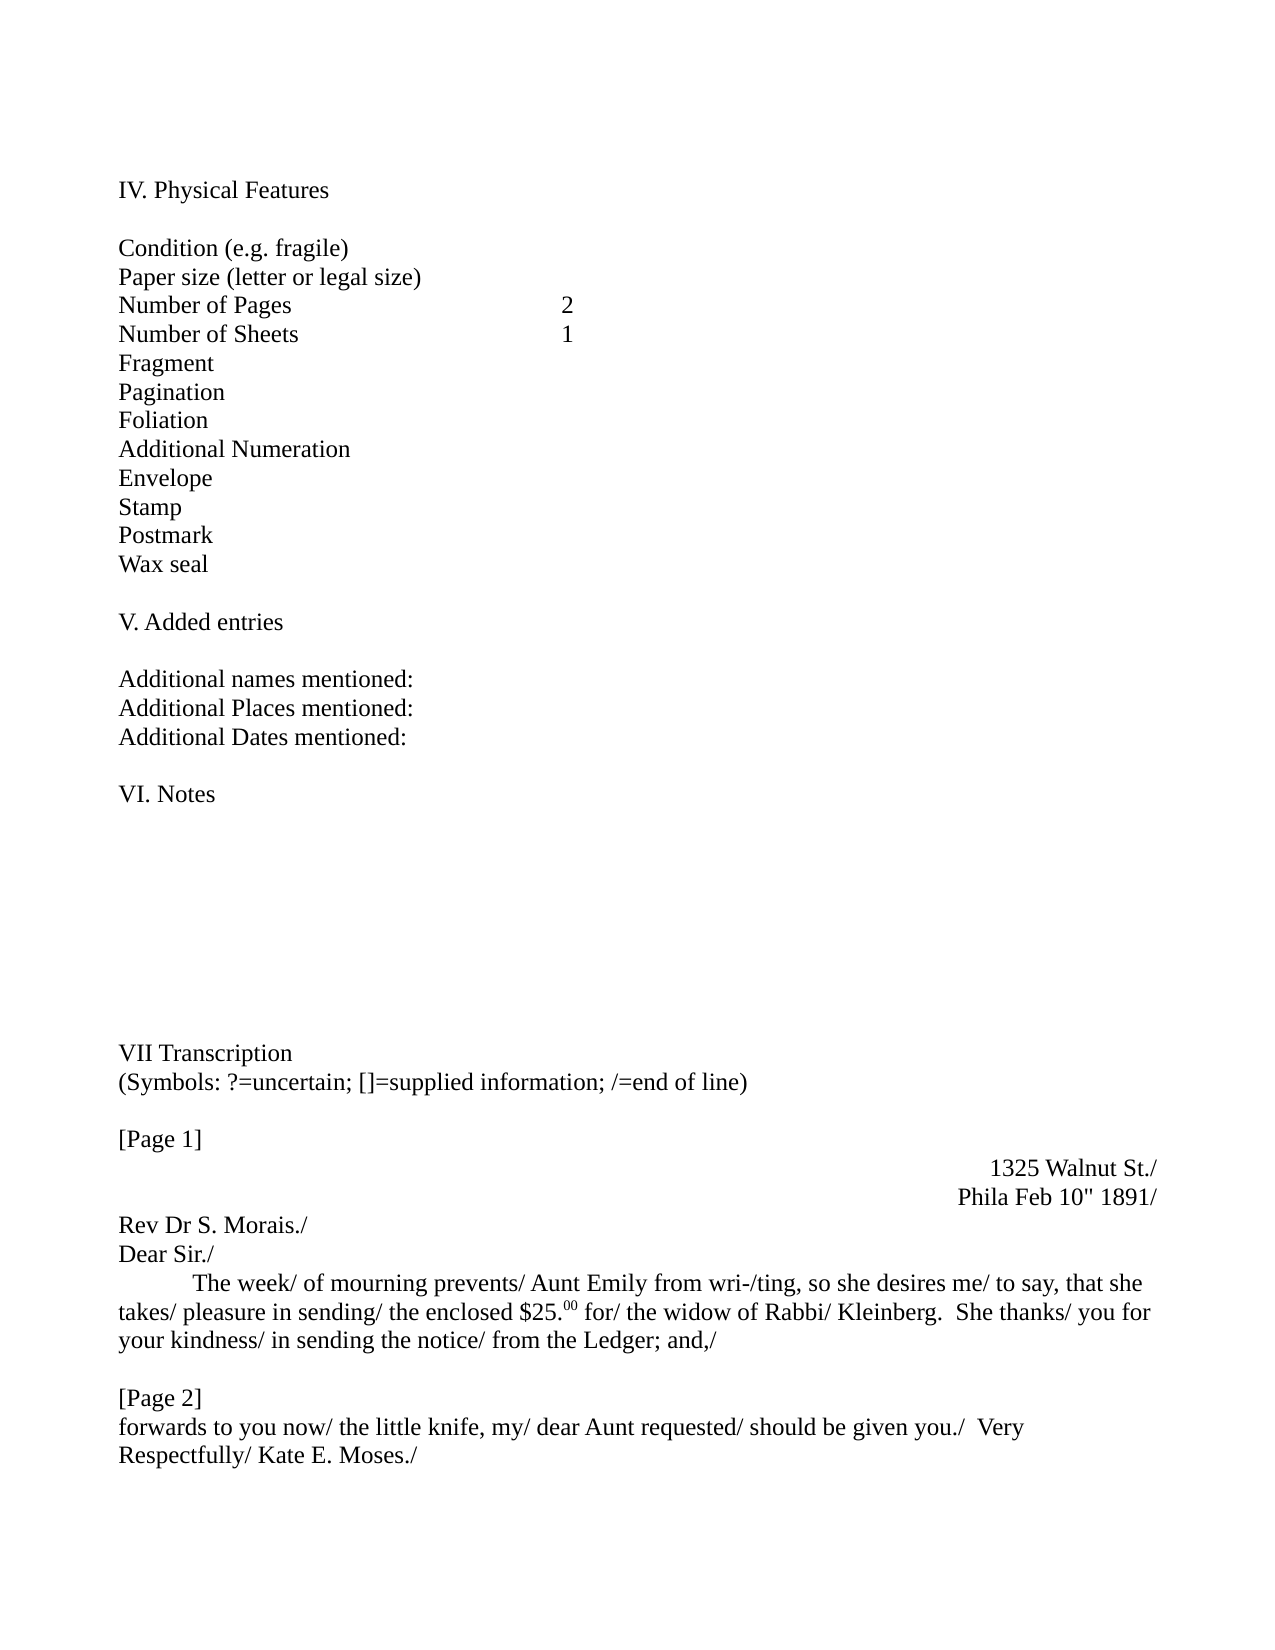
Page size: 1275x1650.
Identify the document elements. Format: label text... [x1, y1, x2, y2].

text Phila Feb 10" 1891/ [118, 1182, 1157, 1211]
text Additional Places mentioned: [118, 693, 1157, 722]
text (Symbols: ?=uncertain; []=supplied information; /=end of line) [118, 1067, 1157, 1096]
text V. Added entries [118, 607, 1157, 636]
text Envelope [118, 463, 1157, 492]
text Pagination [118, 377, 1157, 406]
text VII Transcription [118, 1038, 1157, 1067]
text Paper size (letter or legal size) [118, 262, 1157, 291]
text Additional Numeration [118, 434, 1157, 463]
text Dear Sir./ [118, 1239, 1157, 1268]
text Postma rk [118, 521, 1157, 549]
text forwards to you now/ the little knife, my/ dear Aunt requested/ should be given you./ Very Respectfully/ Kate E. Moses./ [118, 1412, 1157, 1469]
text IV. Physical Features [118, 176, 1157, 204]
text Additional Dates mentioned: [118, 722, 1157, 751]
text Fragment [118, 348, 1157, 377]
text Wax seal [118, 549, 1157, 578]
text Additional names mentioned: [118, 664, 1157, 693]
text 1325 Walnut St./ [118, 1153, 1157, 1182]
text Number of Pages 2 [118, 291, 1157, 319]
text Rev Dr S. Morais./ [118, 1211, 1157, 1239]
text The week/ of mourning prevents/ Aunt Emily from wri-/ting, so she desires me/ to say, that she takes/ pleasure in sending/ the enclosed $25.00 for/ the widow of Rabbi/ Kleinberg. She thanks/ you for your kindness/ in sending the notice/ from the Ledger; and,/ [118, 1268, 1157, 1354]
text [Page 2] [118, 1383, 1157, 1412]
text Condition (e.g. fragile) [118, 233, 1157, 262]
text Stamp [118, 492, 1157, 521]
text Number of Sheets 1 [118, 319, 1157, 348]
text Foliation [118, 406, 1157, 434]
text [Page 1] [118, 1124, 1157, 1153]
text VI. Notes [118, 779, 1157, 808]
